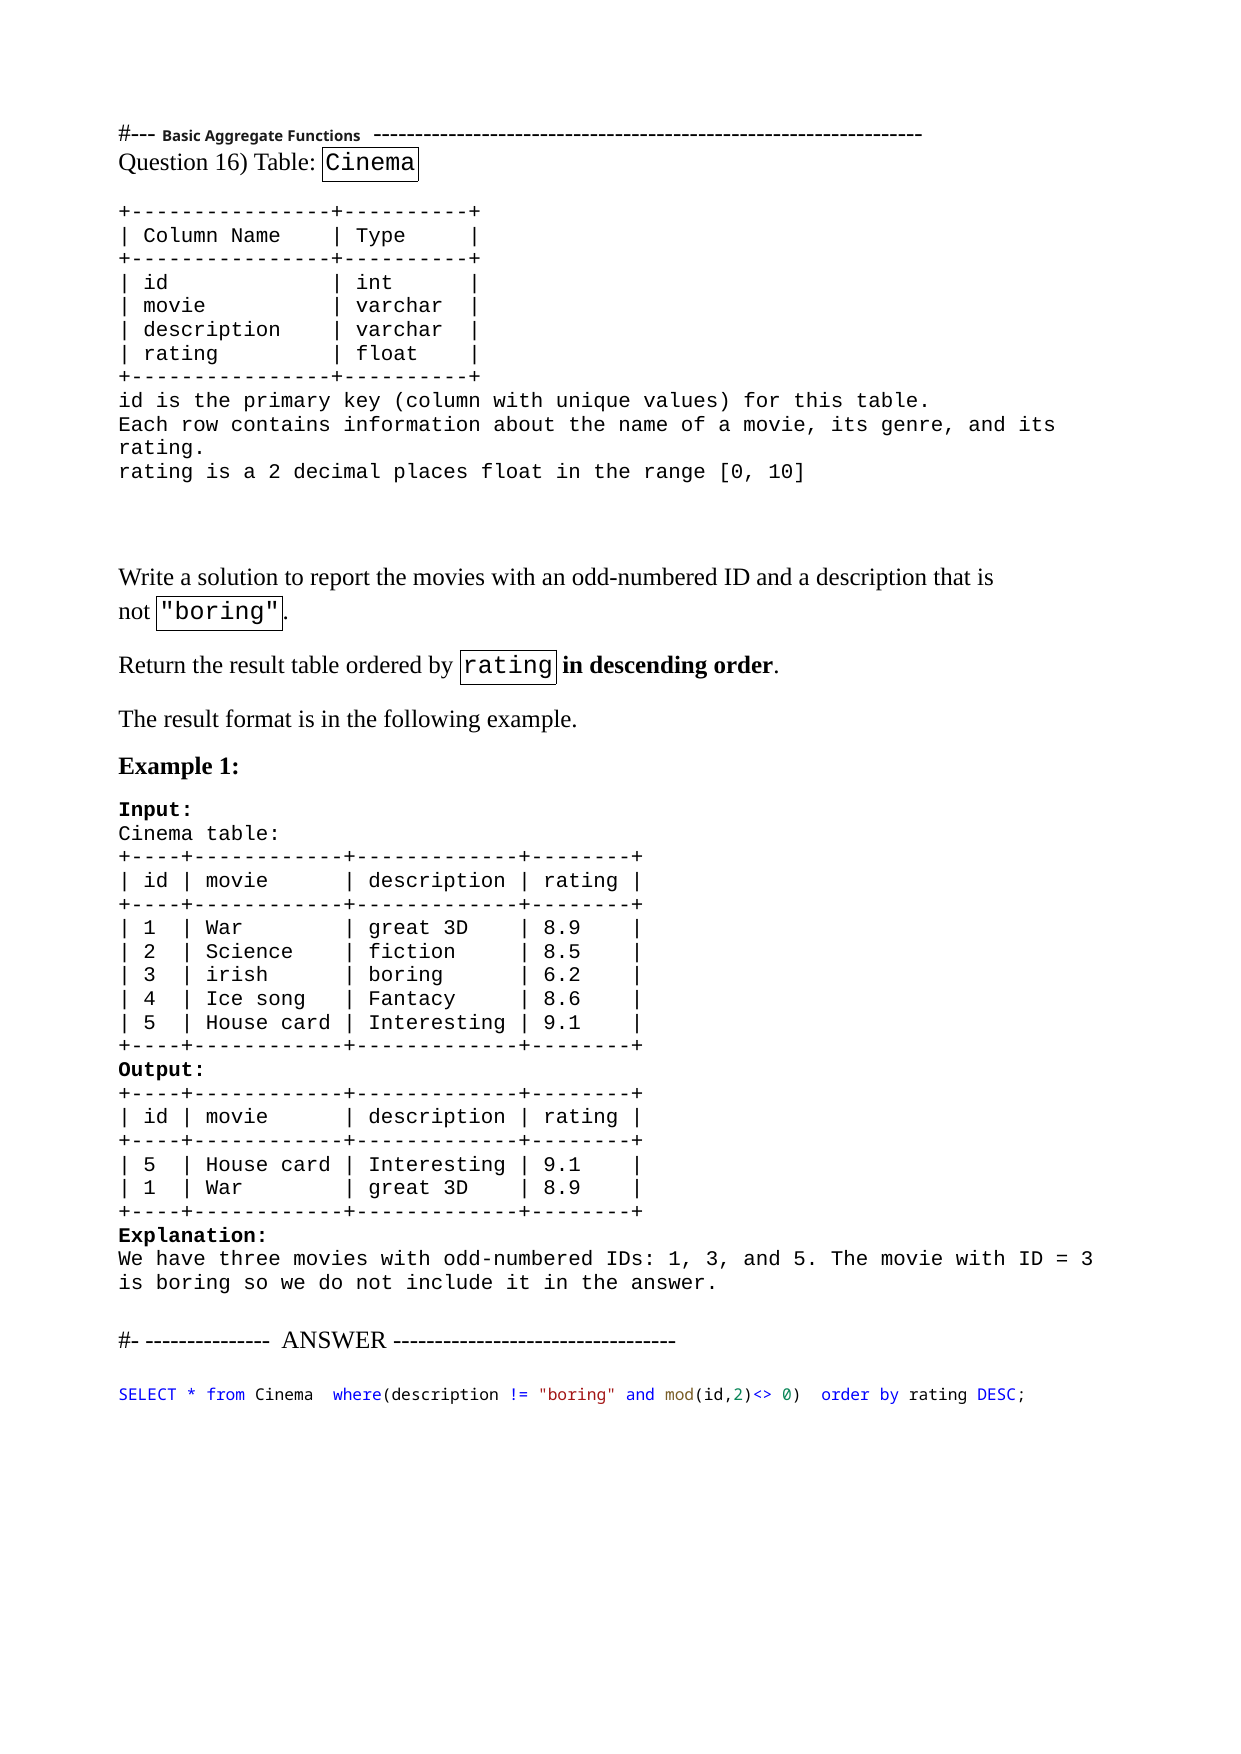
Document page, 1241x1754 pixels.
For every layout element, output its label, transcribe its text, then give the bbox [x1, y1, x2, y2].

text We have three movies with odd-numbered IDs: 1, 3, and 5. The movie with ID = 3 is boring so we do not include it in the answer. [118, 1248, 1122, 1296]
text +----+------------+-------------+--------+ [118, 893, 1122, 917]
text | id | movie | description | rating | [118, 870, 1122, 893]
text | 5 | House card | Interesting | 9.1 | [118, 1154, 1122, 1177]
text #- --------------- ANSWER ---------------------------------- [118, 1325, 1122, 1354]
text in descending order. [557, 650, 1122, 684]
text | 3 | irish | boring | 6.2 | [118, 964, 1122, 988]
text +----+------------+-------------+--------+ [118, 1130, 1122, 1154]
text Question 16) Table: [118, 147, 322, 181]
text rating is a 2 decimal places float in the range [0, 10] [118, 461, 1122, 485]
text Write a solution to report the movies with an odd-numbered ID and a description that is not "boring". [118, 562, 1122, 630]
text | Column Name | Type | [118, 224, 1122, 248]
text id is the primary key (column with unique values) for this table. [118, 390, 1122, 414]
text | id | int | [118, 272, 1122, 296]
text Each row contains information about the name of a movie, its genre, and its rating. [118, 414, 1122, 461]
text The result format is in the following example. [118, 704, 1122, 732]
text #--- Basic Aggregate Functions ------------------------------------------------------------------ [118, 118, 1122, 147]
text | 2 | Science | fiction | 8.5 | [118, 941, 1122, 964]
text Return the result table ordered by [118, 650, 460, 684]
text | 4 | Ice song | Fantacy | 8.6 | [118, 988, 1122, 1012]
text Output: [118, 1059, 1122, 1083]
text rating [461, 651, 556, 684]
text Example 1: [118, 751, 1122, 780]
text +----+------------+-------------+--------+ [118, 1201, 1122, 1224]
text Cinema table: [118, 823, 1122, 846]
text SELECT * from Cinema where(description != "boring" and mod(id,2)<> 0) order by rating DESC; [118, 1382, 1122, 1405]
text | 5 | House card | Interesting | 9.1 | [118, 1012, 1122, 1035]
text +----------------+----------+ [118, 201, 1122, 224]
text [419, 147, 1122, 181]
text Input: [118, 799, 1122, 823]
text | 1 | War | great 3D | 8.9 | [118, 917, 1122, 941]
text +----+------------+-------------+--------+ [118, 1035, 1122, 1059]
text | rating | float | [118, 343, 1122, 366]
text Explanation: [118, 1224, 1122, 1248]
text +----+------------+-------------+--------+ [118, 1083, 1122, 1106]
text | description | varchar | [118, 319, 1122, 343]
text | 1 | War | great 3D | 8.9 | [118, 1177, 1122, 1201]
text +----------------+----------+ [118, 366, 1122, 390]
text Cinema [323, 148, 418, 181]
text | id | movie | description | rating | [118, 1106, 1122, 1130]
text +----+------------+-------------+--------+ [118, 846, 1122, 870]
text | movie | varchar | [118, 296, 1122, 319]
text +----------------+----------+ [118, 248, 1122, 272]
